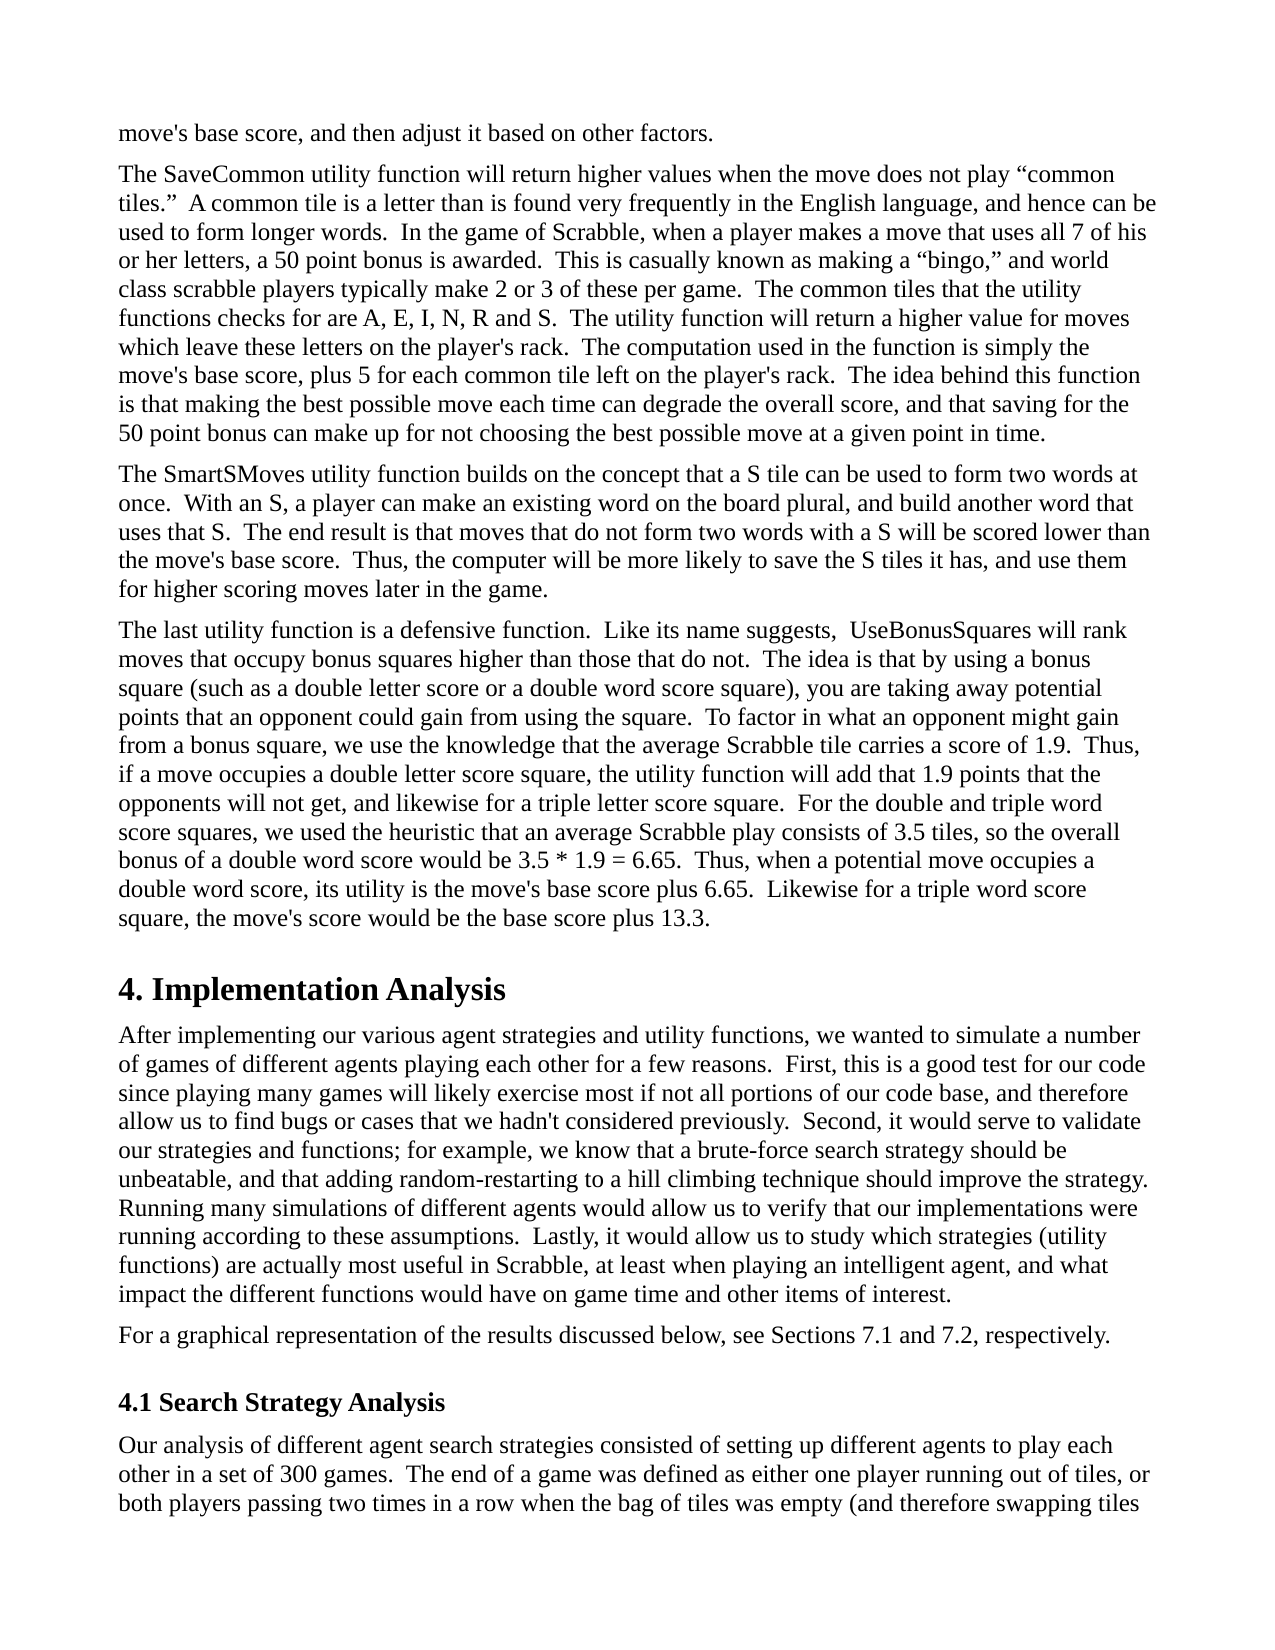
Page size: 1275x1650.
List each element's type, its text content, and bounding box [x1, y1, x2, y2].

subtitle 4. Implementation Analysis [118, 969, 1157, 1008]
text The last utility function is a defensive function. Like its name suggests, UseBonusSquares will rank moves that occupy bonus squares higher than those that do not. The idea is that by using a bonus square (such as a double letter score or a double word score square), you are taking away potential points that an opponent could gain from using the square. To factor in what an opponent might gain from a bonus square, we use the knowledge that the average Scrabble tile carries a score of 1.9. Thus, if a move occupies a double letter score square, the utility function will add that 1.9 points that the opponents will not get, and likewise for a triple letter score square. For the double and triple word score squares, we used the heuristic that an average Scrabble play consists of 3.5 tiles, so the overall bonus of a double word score would be 3.5 * 1.9 = 6.65. Thus, when a potential move occupies a double word score, its utility is the move's base score plus 6.65. Likewise for a triple word score square, the move's score would be the base score plus 13.3. [118, 616, 1157, 932]
subtitle 4.1 Search Strategy Analysis [118, 1386, 1157, 1418]
text After implementing our various agent strategies and utility functions, we wanted to simulate a number of games of different agents playing each other for a few reasons. First, this is a good test for our code since playing many games will likely exercise most if not all portions of our code base, and therefore allow us to find bugs or cases that we hadn't considered previously. Second, it would serve to validate our strategies and functions; for example, we know that a brute-force search strategy should be unbeatable, and that adding random-restarting to a hill climbing technique should improve the strategy. Running many simulations of different agents would allow us to verify that our implementations were running according to these assumptions. Lastly, it would allow us to study which strategies (utility functions) are actually most useful in Scrabble, at least when playing an intelligent agent, and what impact the different functions would have on game time and other items of interest. [118, 1020, 1157, 1308]
text The SmartSMoves utility function builds on the concept that a S tile can be used to form two words at once. With an S, a player can make an existing word on the board plural, and build another word that uses that S. The end result is that moves that do not form two words with a S will be scored lower than the move's base score. Thus, the computer will be more likely to save the S tiles it has, and use them for higher scoring moves later in the game. [118, 459, 1157, 603]
text The SaveCommon utility function will return higher values when the move does not play “common tiles.” A common tile is a letter than is found very frequently in the English language, and hence can be used to form longer words. In the game of Scrabble, when a player makes a move that uses all 7 of his or her letters, a 50 point bonus is awarded. This is casually known as making a “bingo,” and world class scrabble players typically make 2 or 3 of these per game. The common tiles that the utility functions checks for are A, E, I, N, R and S. The utility function will return a higher value for moves which leave these letters on the player's rack. The computation used in the function is simply the move's base score, plus 5 for each common tile left on the player's rack. The idea behind this function is that making the best possible move each time can degrade the overall score, and that saving for the 50 point bonus can make up for not choosing the best possible move at a given point in time. [118, 159, 1157, 447]
text For a graphical representation of the results discussed below, see Sections 7.1 and 7.2, respectively. [118, 1320, 1157, 1349]
text move's base score, and then adjust it based on other factors. [118, 118, 1157, 147]
text Our analysis of different agent search strategies consisted of setting up different agents to play each other in a set of 300 games. The end of a game was defined as either one player running out of tiles, or both players passing two times in a row when the bag of tiles was empty (and therefore swapping tiles [118, 1430, 1157, 1516]
